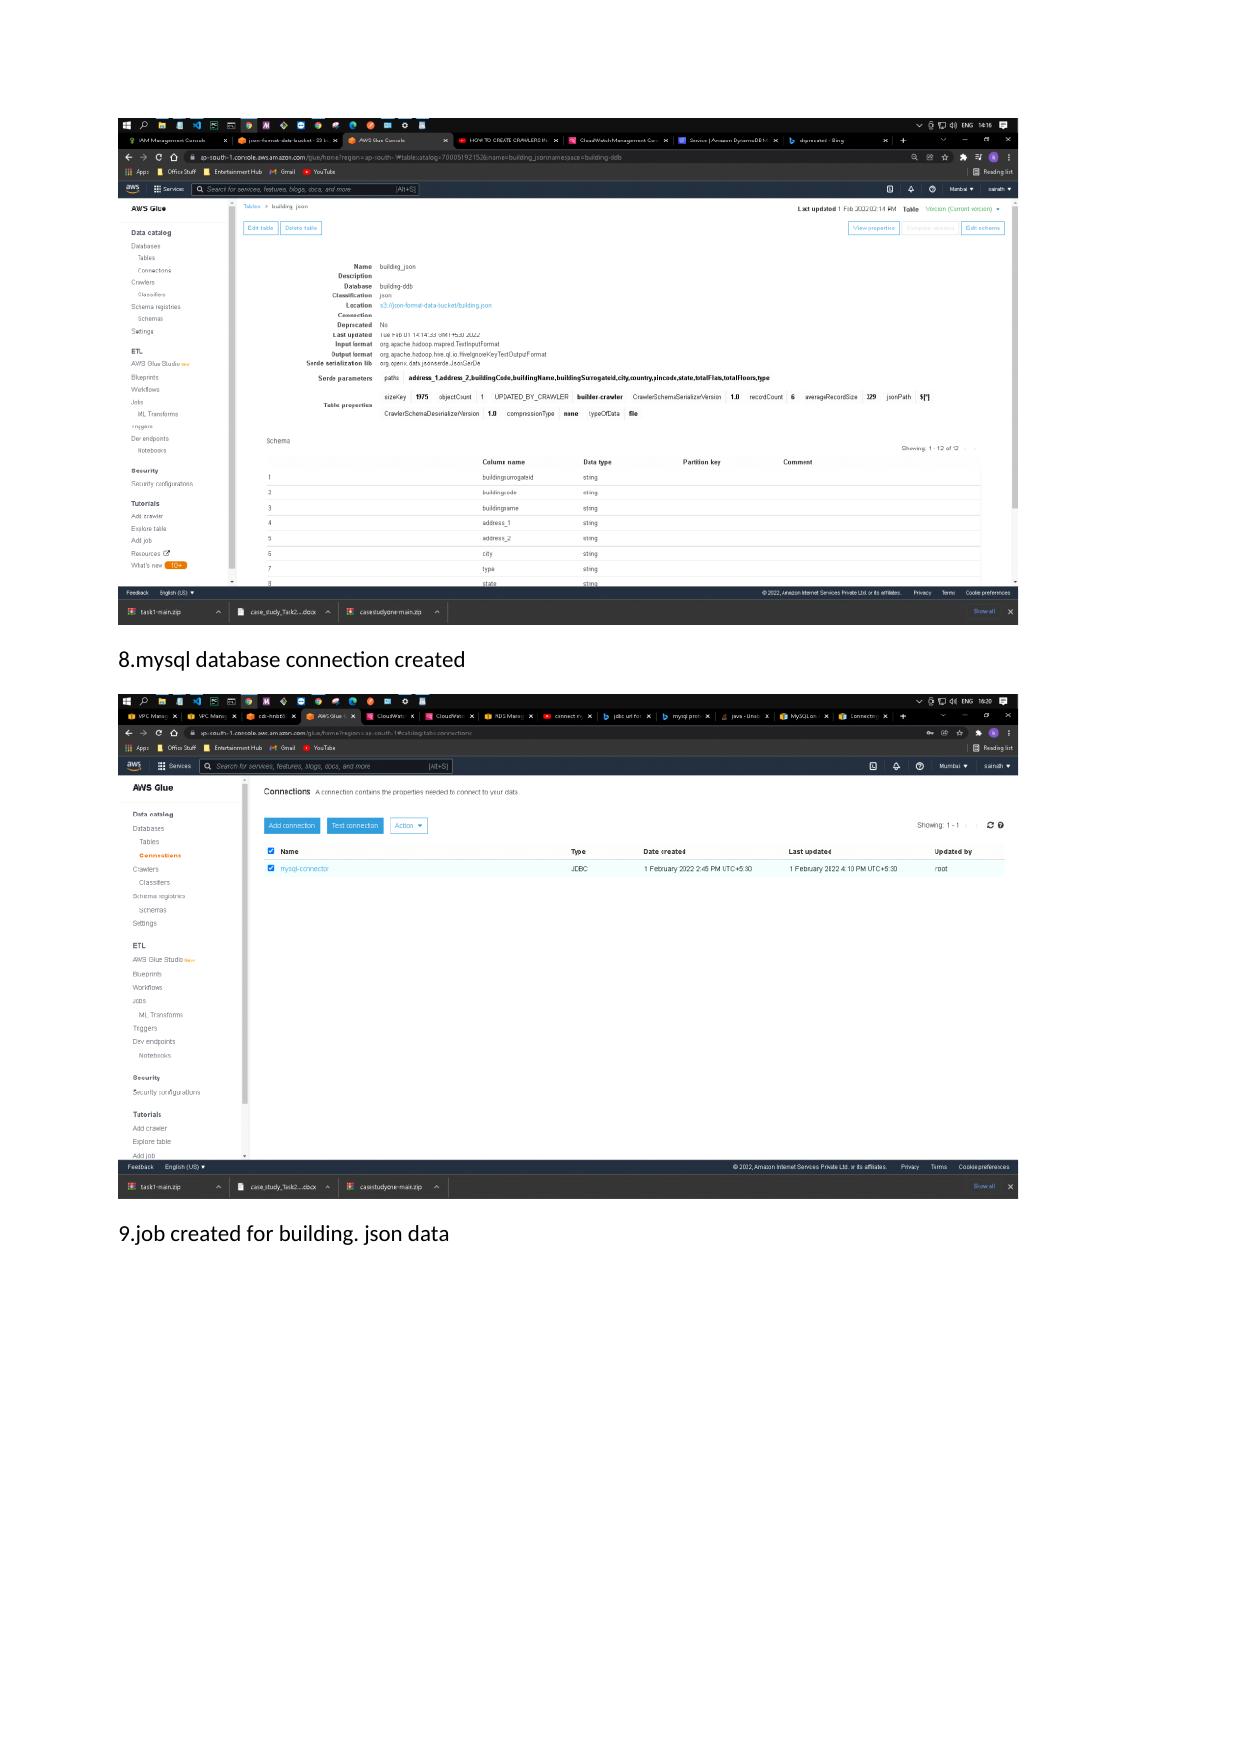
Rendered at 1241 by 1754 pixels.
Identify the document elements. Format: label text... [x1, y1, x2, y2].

text 8.mysql database connection created [118, 645, 1122, 673]
text 9.job created for building. json data [118, 1219, 1122, 1248]
